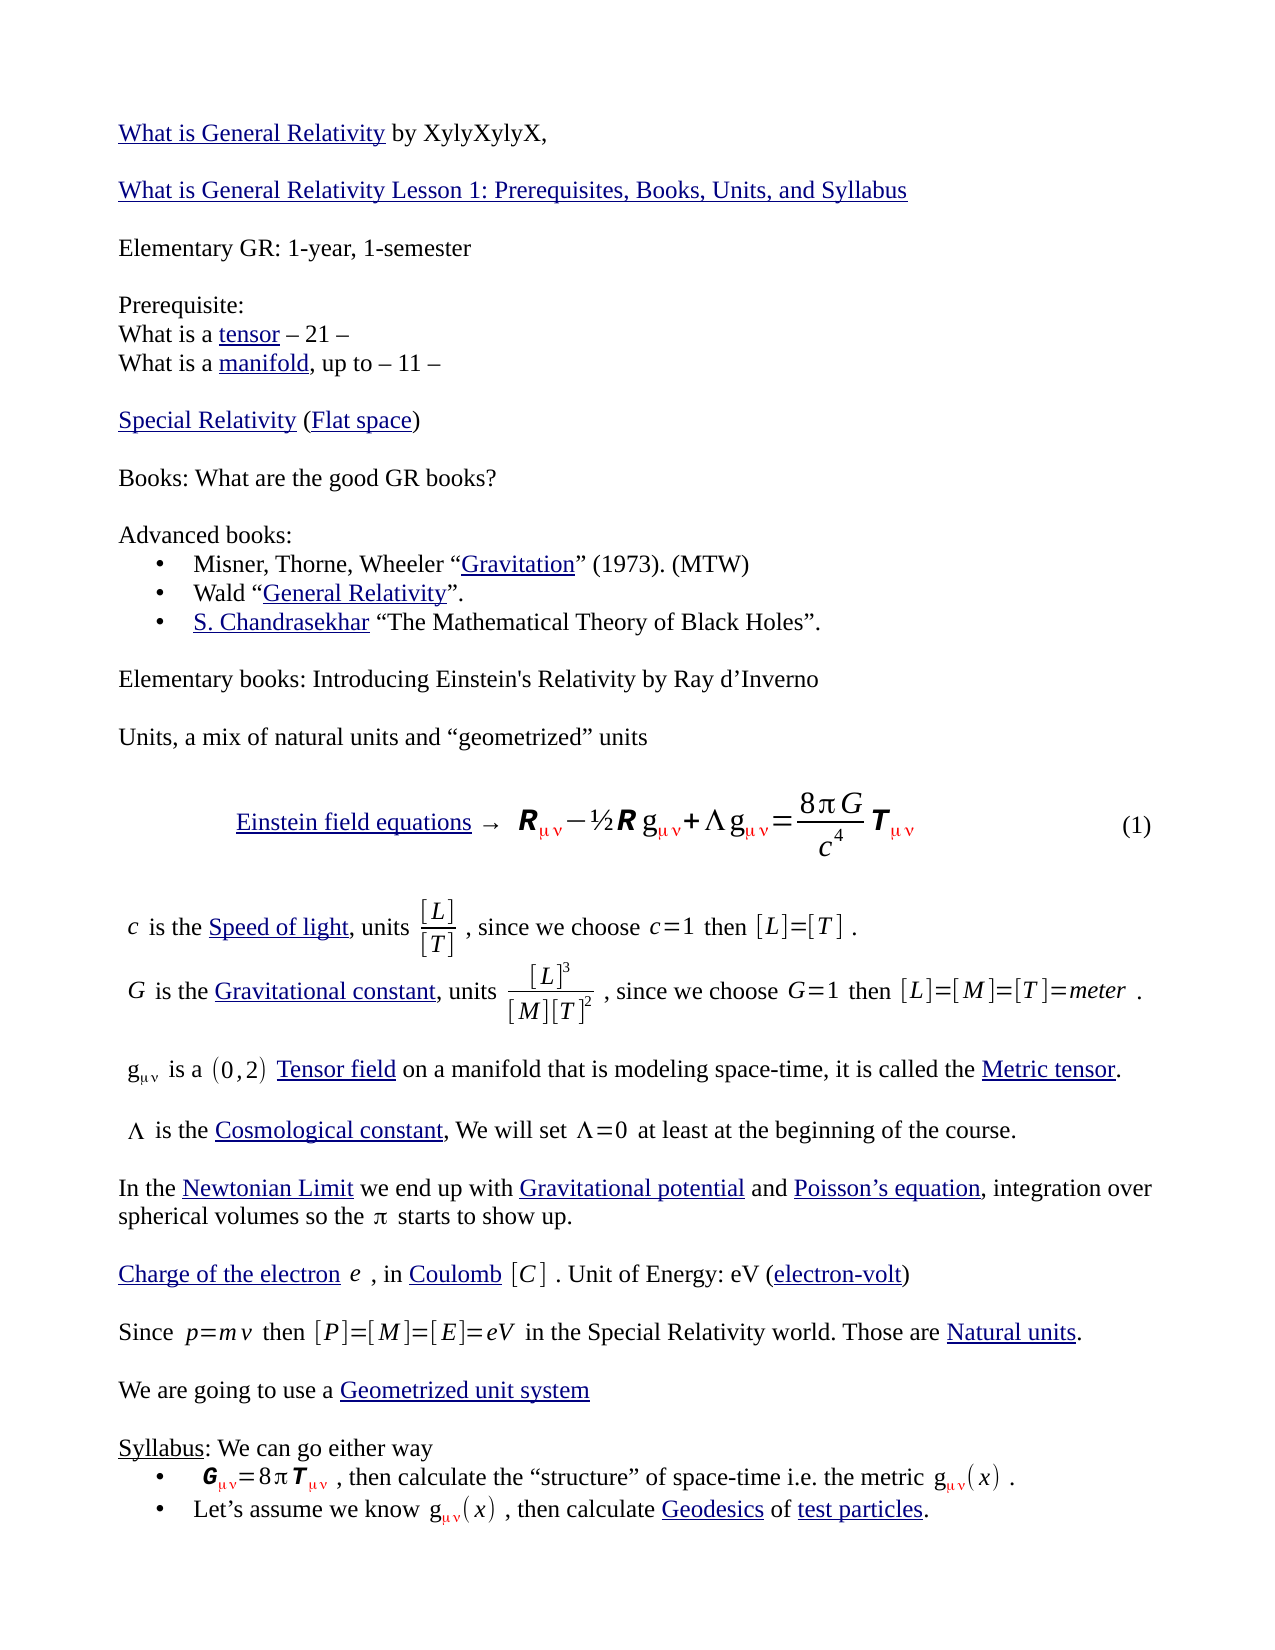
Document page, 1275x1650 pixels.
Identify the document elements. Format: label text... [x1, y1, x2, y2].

text Advanced books: [118, 521, 1157, 549]
text What is a tensor – 21 – [118, 319, 1157, 348]
text What is General Relativity Lesson 1: Prerequisites, Books, Units, and Syllabus [118, 176, 1157, 204]
text In the Newtonian Limit we end up with Gravitational potential and Poisson’s equation, integration over spherical volumes so thestarts to show up. [118, 1173, 1157, 1230]
text What is General Relativity by XylyXylyX, [118, 118, 1157, 147]
text Prerequisite: [118, 291, 1157, 319]
text What is a manifold, up to – 11 – [118, 348, 1157, 377]
text Charge of the electron, in Coulomb. Unit of Energy: eV (electron-volt) [118, 1259, 1157, 1288]
text Sincethenin the Special Relativity world. Those are Natural units. [118, 1317, 1157, 1347]
text Syllabus: We can go either way [118, 1433, 1157, 1462]
text is aTensor field on a manifold that is modeling space-time, it is called the Metric tensor. [118, 1054, 1157, 1086]
list S. Chandrasekhar “The Mathematical Theory of Black Holes”. [156, 607, 1157, 636]
text Elementary GR: 1-year, 1-semester [118, 233, 1157, 262]
text Books: What are the good GR books? [118, 463, 1157, 492]
list , then calculate the “structure” of space-time i.e. the metric. [156, 1462, 1157, 1494]
list Misner, Thorne, Wheeler “Gravitation” (1973). (MTW) [156, 549, 1157, 578]
text Special Relativity (Flat space) [118, 406, 1157, 434]
table_header Einstein field equations → [118, 779, 1041, 869]
list Wald “General Relativity”. [156, 578, 1157, 607]
table_header (1) [1041, 779, 1157, 869]
text Elementary books: Introducing Einstein's Relativity by Ray d’Inverno [118, 664, 1157, 693]
text is the Gravitational constant, units, since we choosethen. [118, 958, 1157, 1026]
text Units, a mix of natural units and “geometrized” units [118, 722, 1157, 751]
text We are going to use a Geometrized unit system [118, 1375, 1157, 1404]
list Let’s assume we know, then calculate Geodesics of test particles. [156, 1494, 1157, 1526]
text is the Cosmological constant, We will setat least at the beginning of the course. [118, 1115, 1157, 1144]
text is the Speed of light, units, since we choosethen. [118, 898, 1157, 958]
